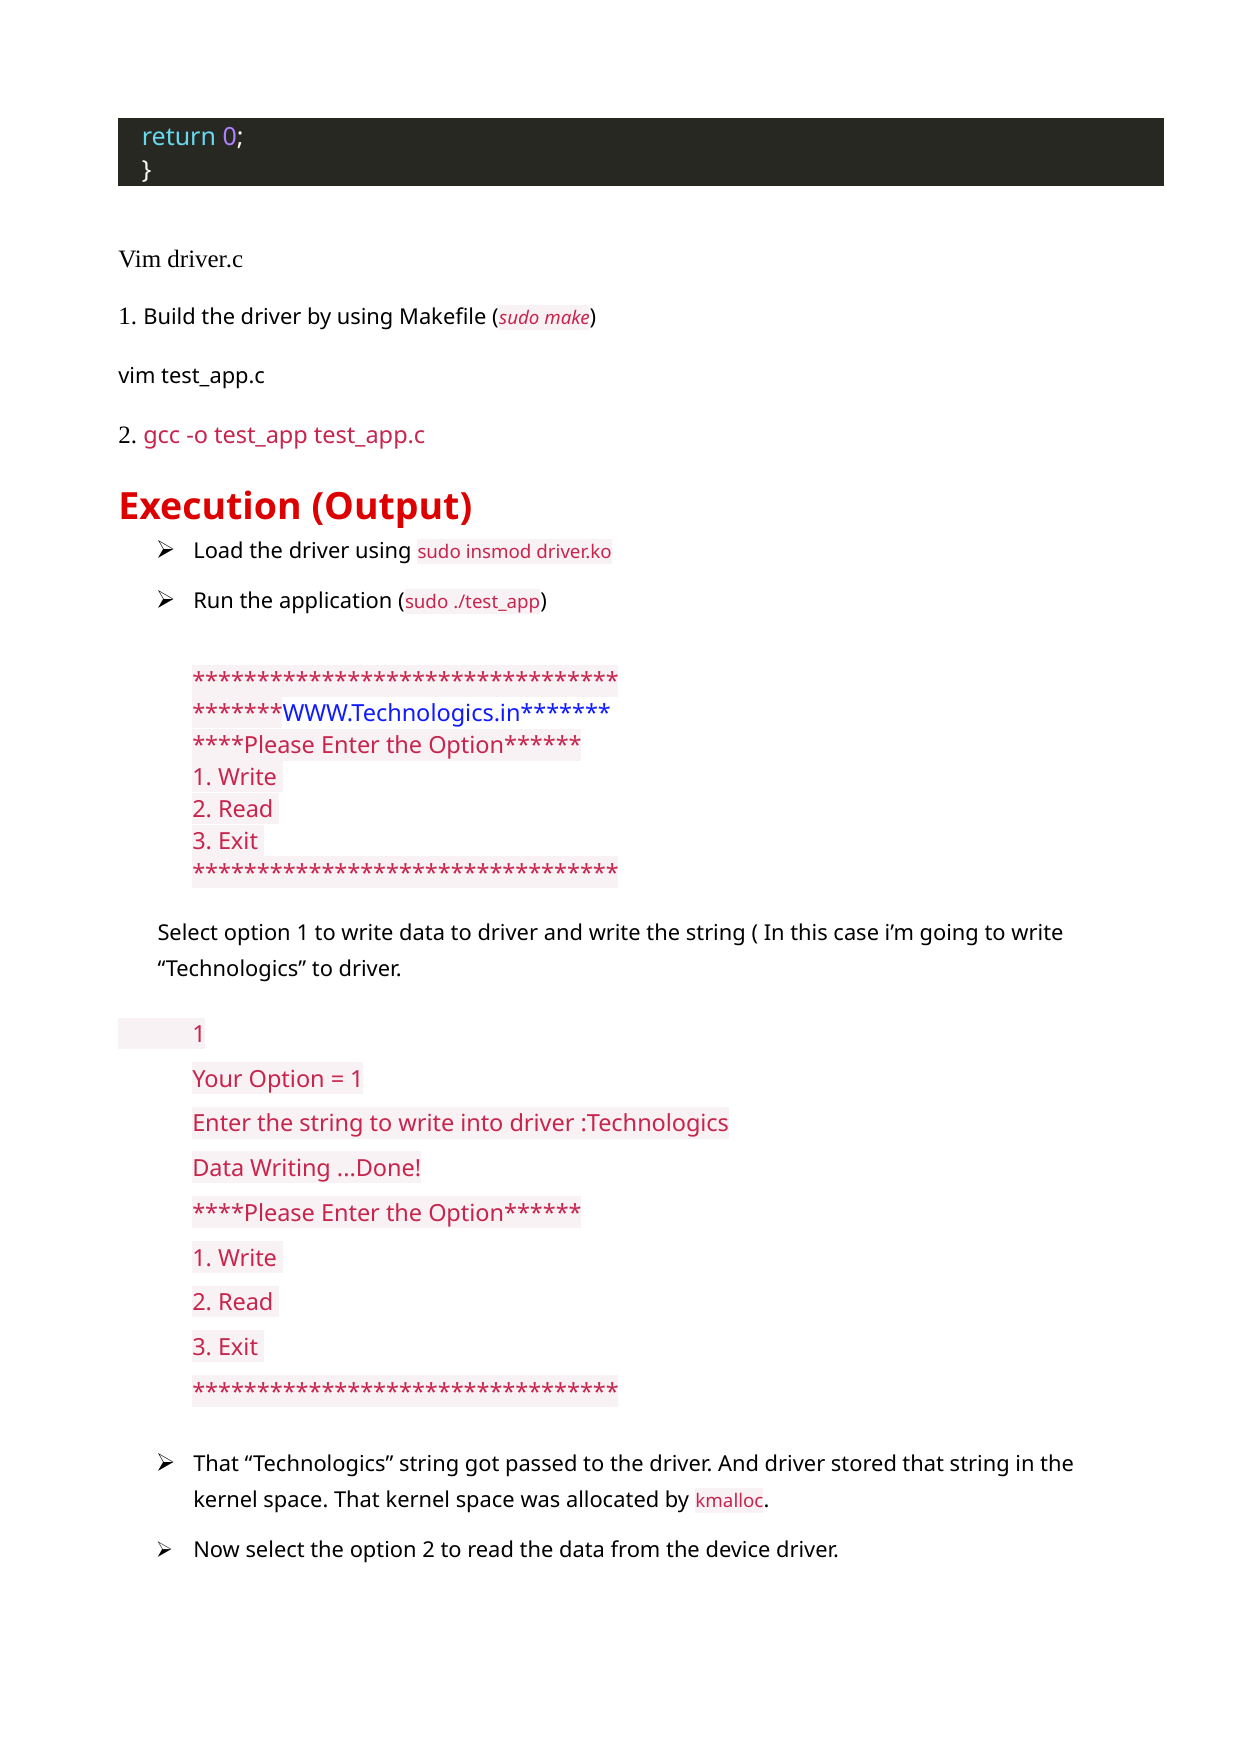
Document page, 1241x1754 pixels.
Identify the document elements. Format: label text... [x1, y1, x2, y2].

list Now select the option 2 to read the data from the device driver. [156, 1534, 1122, 1564]
list Run the application (sudo ./test_app) [156, 586, 1122, 615]
text 1. Build the driver by using Makefile (sudo make) [118, 301, 1122, 331]
text vim test_app.c [118, 360, 1122, 389]
text 2. gcc -o test_app test_app.c [118, 418, 1122, 450]
table_header [118, 118, 142, 186]
list Select option 1 to write data to driver and write the string ( In this case i’m going to write “Technologics” to driver. [118, 917, 1122, 983]
list Load the driver using sudo insmod driver.ko [156, 535, 1122, 565]
list That “Technologics” string got passed to the driver. And driver stored that string in the kernel space. That kernel space was allocated by kmalloc. [156, 1448, 1122, 1514]
text Vim driver.c [118, 244, 1122, 272]
subtitle Execution (Output) [118, 479, 1122, 530]
text 1 Your Option = 1 Enter the string to write into driver :Technologics Data Writing ...Done! ****Please Enter the Option****** 1. Write 2. Read 3. Exit ********************************* [118, 1017, 1122, 1407]
table_header static int etx_release(struct inode *inode, struct file *file) { kfree(kernel_buffer); printk(KERN_INFO "Device File Closed...!!!\n"); return 0; } [142, 118, 1164, 152]
text ********************************* *******WWW.Technologics.in******* ****Please Enter the Option****** 1. Write 2. Read 3. Exit ********************************* [118, 664, 1122, 888]
